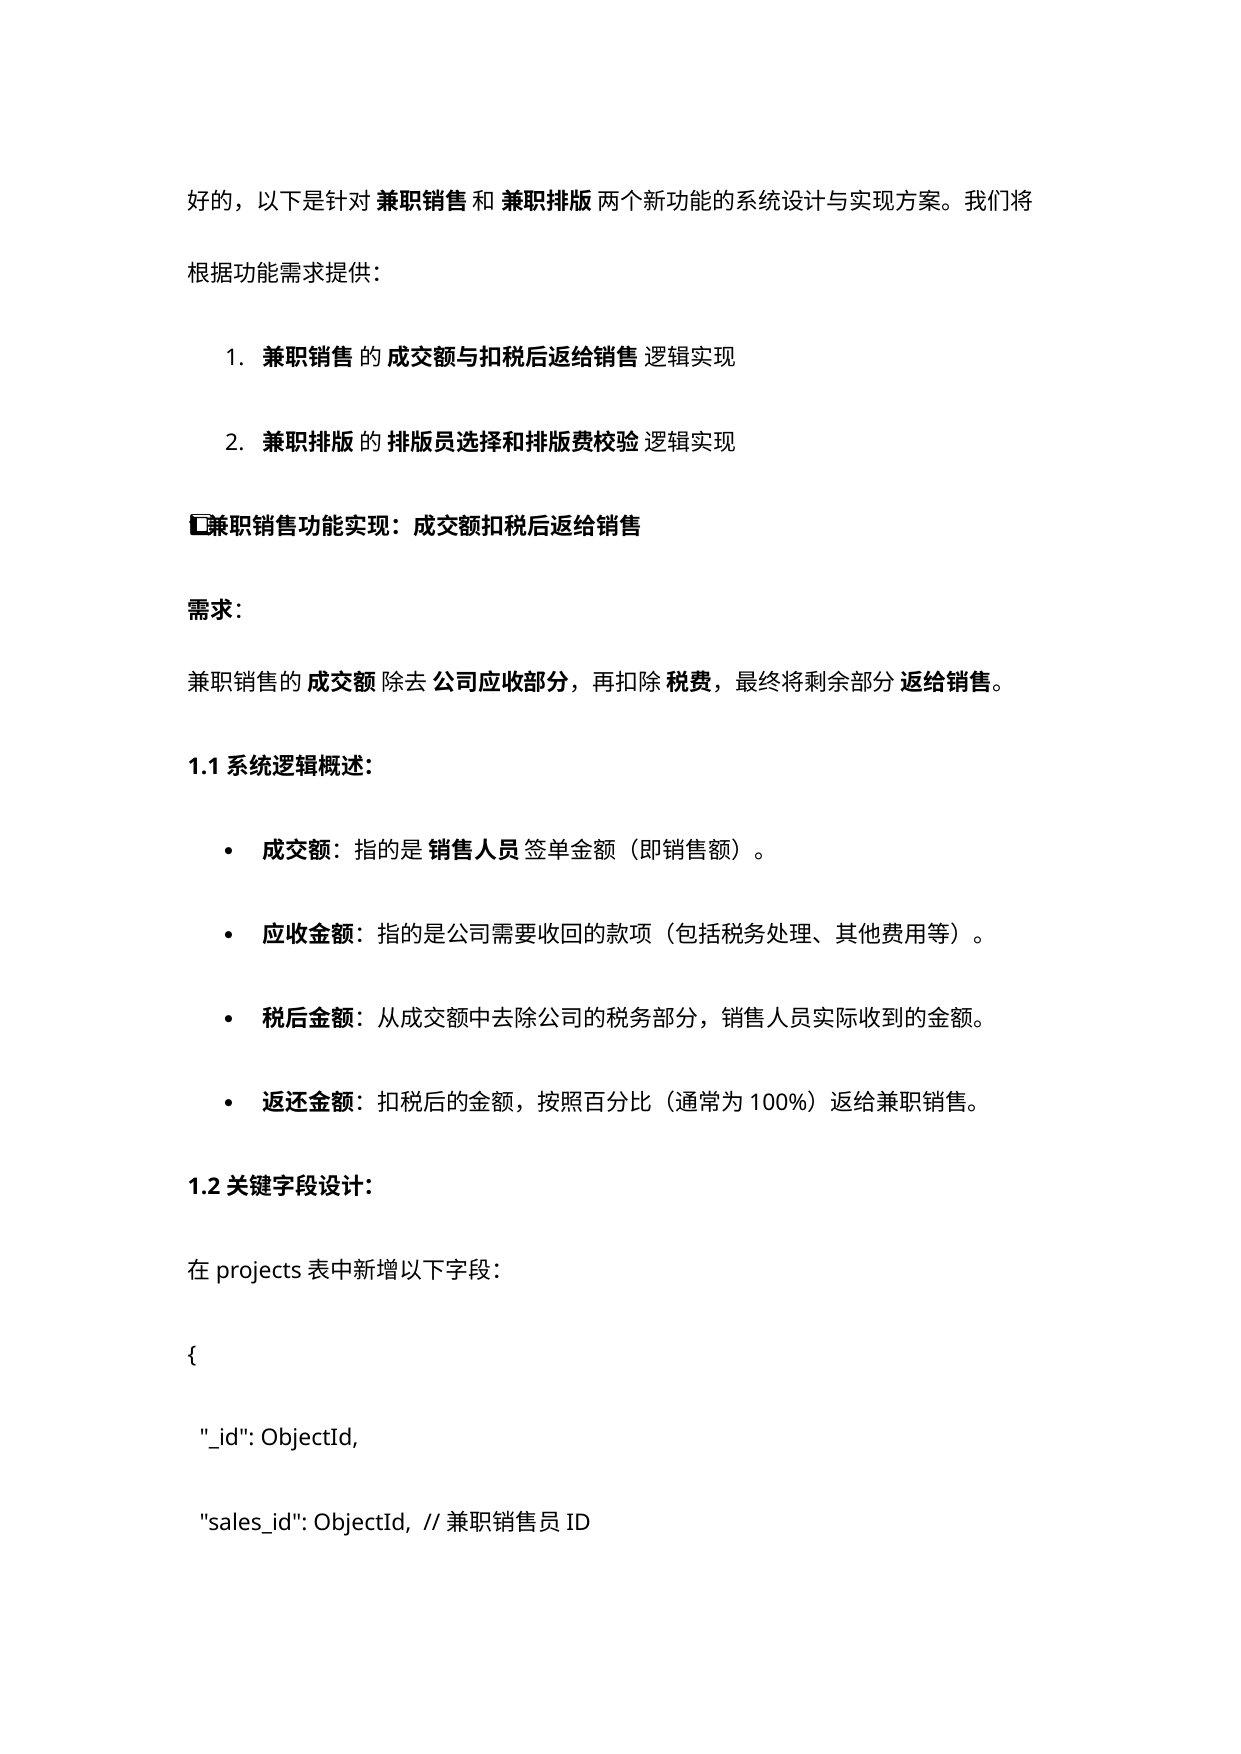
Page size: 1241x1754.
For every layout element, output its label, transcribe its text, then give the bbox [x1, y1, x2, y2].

list 成交额：指的是 销售人员 签单金额（即销售额）。 [225, 807, 1053, 869]
text "sales_id": ObjectId, // 兼职销售员 ID [187, 1479, 1053, 1542]
list 应收金额：指的是公司需要收回的款项（包括税务处理、其他费用等）。 [225, 891, 1053, 953]
text 1.2 关键字段设计： [187, 1143, 1053, 1206]
list 兼职销售 的 成交额与扣税后返给销售 逻辑实现 [225, 314, 1053, 377]
text 1️⃣ 兼职销售功能实现：成交额扣税后返给销售 [187, 482, 1053, 545]
text 1.1 系统逻辑概述： [187, 723, 1053, 785]
text { [187, 1311, 1053, 1374]
text 需求： 兼职销售的 成交额 除去 公司应收部分，再扣除 税费，最终将剩余部分 返给销售。 [187, 567, 1053, 701]
text 在 projects 表中新增以下字段： [187, 1227, 1053, 1290]
text "_id": ObjectId, [187, 1395, 1053, 1458]
list 兼职排版 的 排版员选择和排版费校验 逻辑实现 [225, 398, 1053, 461]
list 税后金额：从成交额中去除公司的税务部分，销售人员实际收到的金额。 [225, 975, 1053, 1037]
list 返还金额：扣税后的金额，按照百分比（通常为 100%）返给兼职销售。 [225, 1059, 1053, 1121]
text 好的，以下是针对 兼职销售 和 兼职排版 两个新功能的系统设计与实现方案。我们将根据功能需求提供： [187, 158, 1053, 293]
